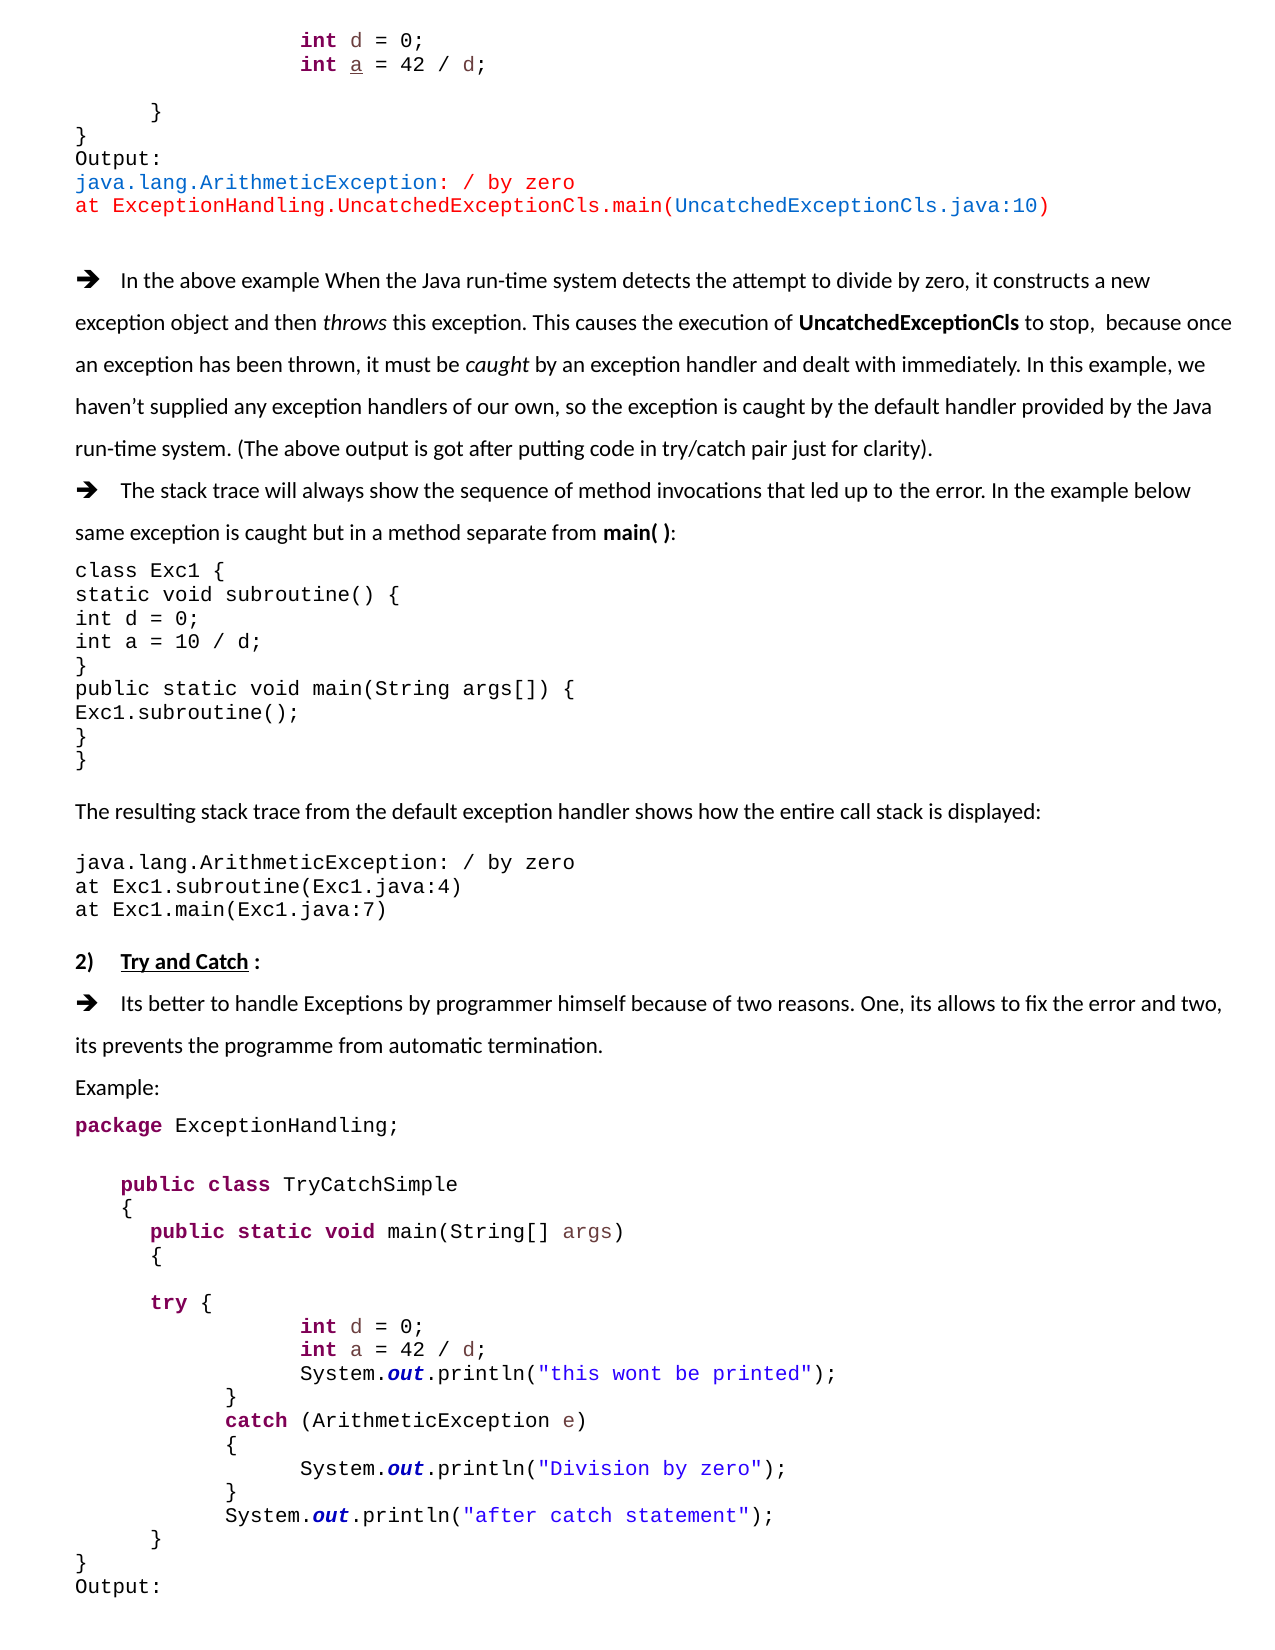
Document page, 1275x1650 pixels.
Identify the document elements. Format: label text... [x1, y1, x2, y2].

text int a = 42 / d; [75, 1339, 1245, 1363]
text The resulting stack trace from the default exception handler shows how the entire call stack is displayed: [75, 797, 1245, 825]
text int d = 0; [75, 30, 1245, 54]
list The stack trace will always show the sequence of method invocations that led up to the error. In the example below same exception is caught but in a method separate from main( ): [75, 476, 1245, 546]
text { [75, 1434, 1245, 1457]
text } [75, 1481, 1245, 1505]
text at Exc1.main(Exc1.java:7) [75, 899, 1245, 923]
text catch (ArithmeticException e) [75, 1410, 1245, 1434]
text } [75, 1528, 1245, 1552]
text java.lang.ArithmeticException: / by zero [75, 852, 1245, 876]
text Output: [75, 148, 1245, 172]
list Its better to handle Exceptions by programmer himself because of two reasons. One, its allows to fix the error and two, its prevents the programme from automatic termination. [75, 989, 1245, 1059]
text public class TryCatchSimple [75, 1174, 1245, 1197]
text int d = 0; [75, 607, 1245, 631]
list In the above example When the Java run-time system detects the attempt to divide by zero, it constructs a new exception object and then throws this exception. This causes the execution of UncatchedExceptionCls to stop, because once an exception has been thrown, it must be caught by an exception handler and dealt with immediately. In this example, we haven’t supplied any exception handlers of our own, so the exception is caught by the default handler provided by the Java run-time system. (The above output is got after putting code in try/catch pair just for clarity). [75, 266, 1245, 462]
text } [75, 726, 1245, 749]
text class Exc1 { [75, 560, 1245, 584]
text { [75, 1245, 1245, 1268]
text System.out.println("Division by zero"); [75, 1457, 1245, 1481]
text at Exc1.subroutine(Exc1.java:4) [75, 876, 1245, 899]
text } [75, 124, 1245, 148]
text try { [75, 1292, 1245, 1316]
text int d = 0; [75, 1316, 1245, 1339]
text public static void main(String args[]) { [75, 678, 1245, 702]
text } [75, 101, 1245, 124]
text System.out.println("after catch statement"); [75, 1505, 1245, 1528]
text } [75, 1552, 1245, 1576]
text at ExceptionHandling.UncatchedExceptionCls.main(UncatchedExceptionCls.java:10) [75, 196, 1245, 219]
text int a = 10 / d; [75, 631, 1245, 655]
text System.out.println("this wont be printed"); [75, 1363, 1245, 1387]
list 2) Try and Catch : [75, 947, 1245, 975]
text } [75, 655, 1245, 678]
text Exc1.subroutine(); [75, 702, 1245, 726]
text int a = 42 / d; [75, 54, 1245, 77]
text static void subroutine() { [75, 584, 1245, 607]
text public static void main(String[] args) [75, 1221, 1245, 1245]
text java.lang.ArithmeticException: / by zero [75, 172, 1245, 196]
text Example: [75, 1073, 1245, 1101]
text package ExceptionHandling; [75, 1115, 1245, 1138]
text Output: [75, 1576, 1245, 1599]
text { [75, 1197, 1245, 1221]
text } [75, 749, 1245, 773]
text } [75, 1387, 1245, 1410]
